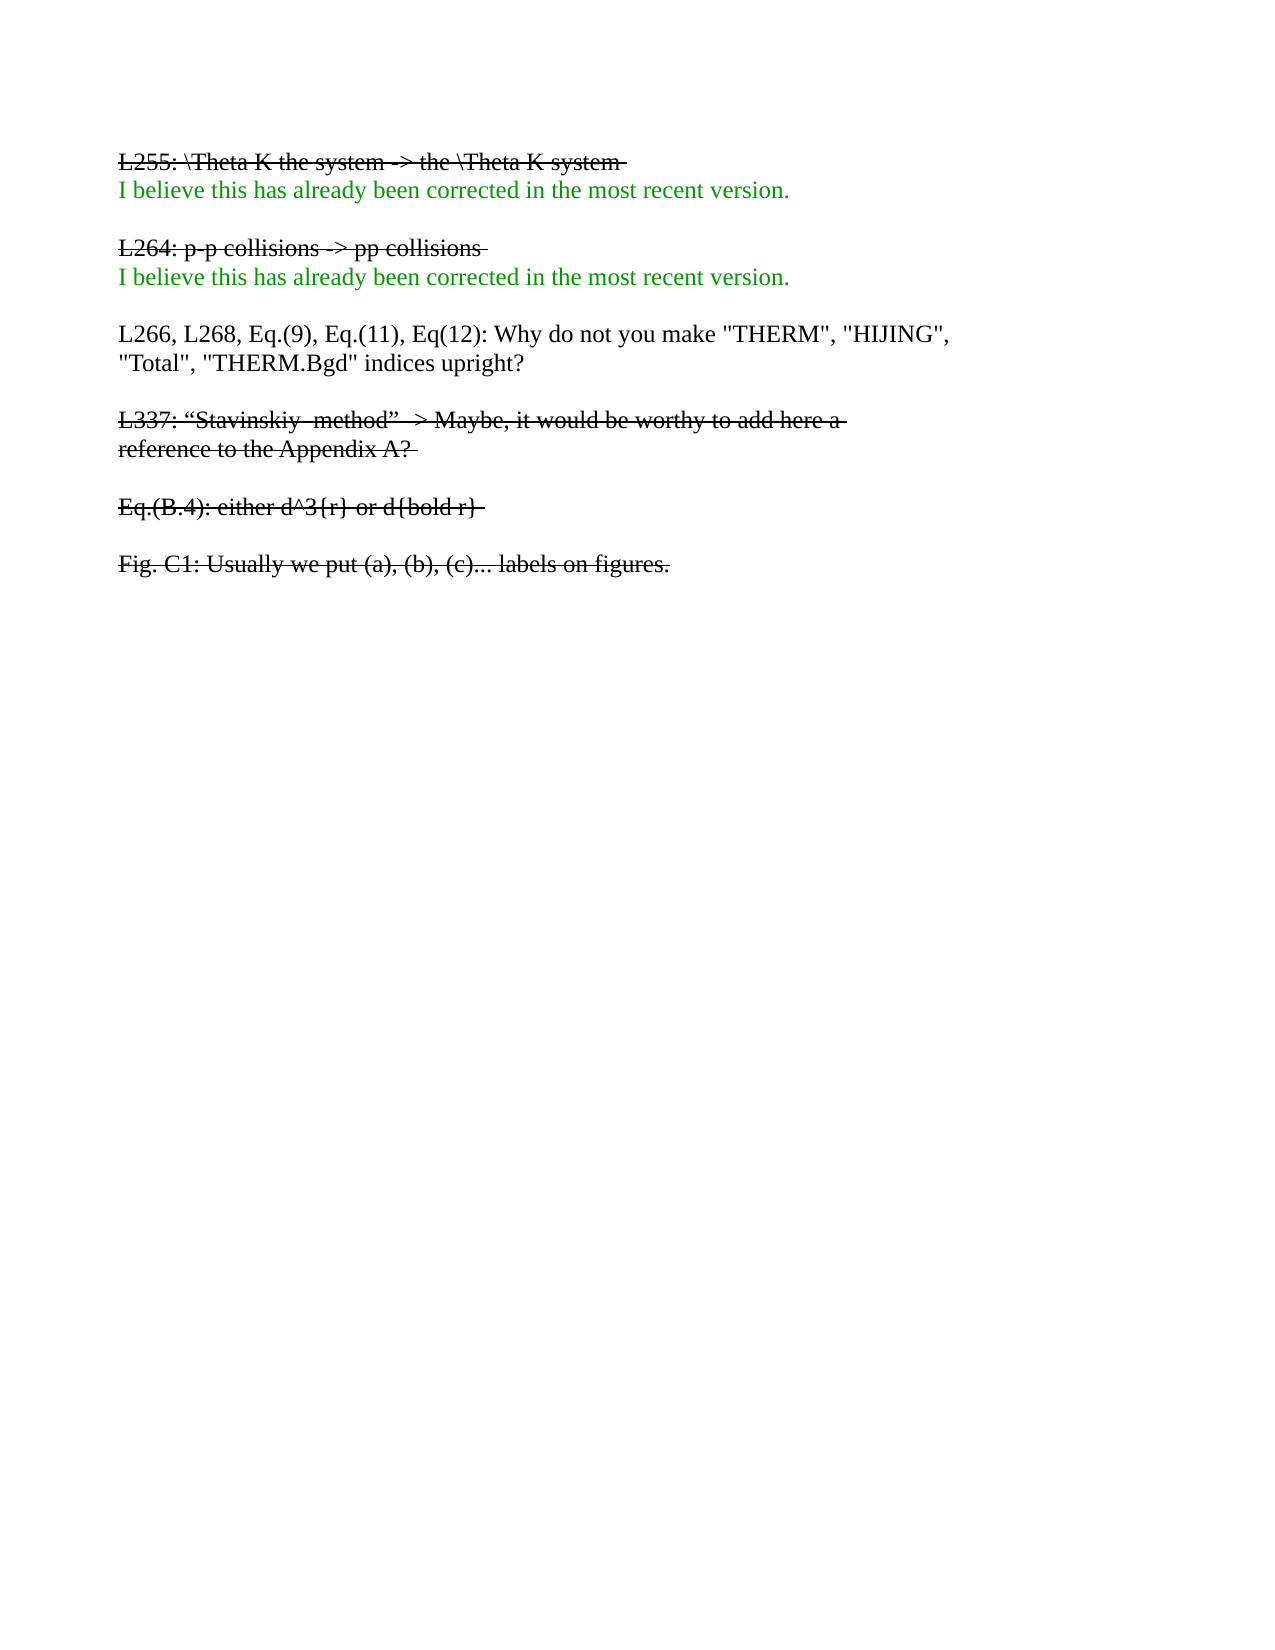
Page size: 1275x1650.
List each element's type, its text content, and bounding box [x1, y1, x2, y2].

text I believe this has already been corrected in the most recent version. [118, 176, 1157, 204]
text "Total", "THERM.Bgd" indices upright? [118, 348, 1157, 377]
text L266, L268, Eq.(9), Eq.(11), Eq(12): Why do not you make "THERM", "HIJING", [118, 319, 1157, 348]
text I believe this has already been corrected in the most recent version. [118, 262, 1157, 291]
text L264: p-p collisions -> pp collisions [118, 233, 1157, 262]
text reference to the Appendix A? [118, 434, 1157, 463]
text L337: “Stavinskiy method” -> Maybe, it would be worthy to add here a [118, 406, 1157, 434]
text Fig. C1: Usually we put (a), (b), (c)... labels on figures. [118, 549, 1157, 578]
text L255: \Theta K the system -> the \Theta K system [118, 147, 1157, 176]
text Eq.(B.4): either d^3{r} or d{bold r} [118, 492, 1157, 521]
